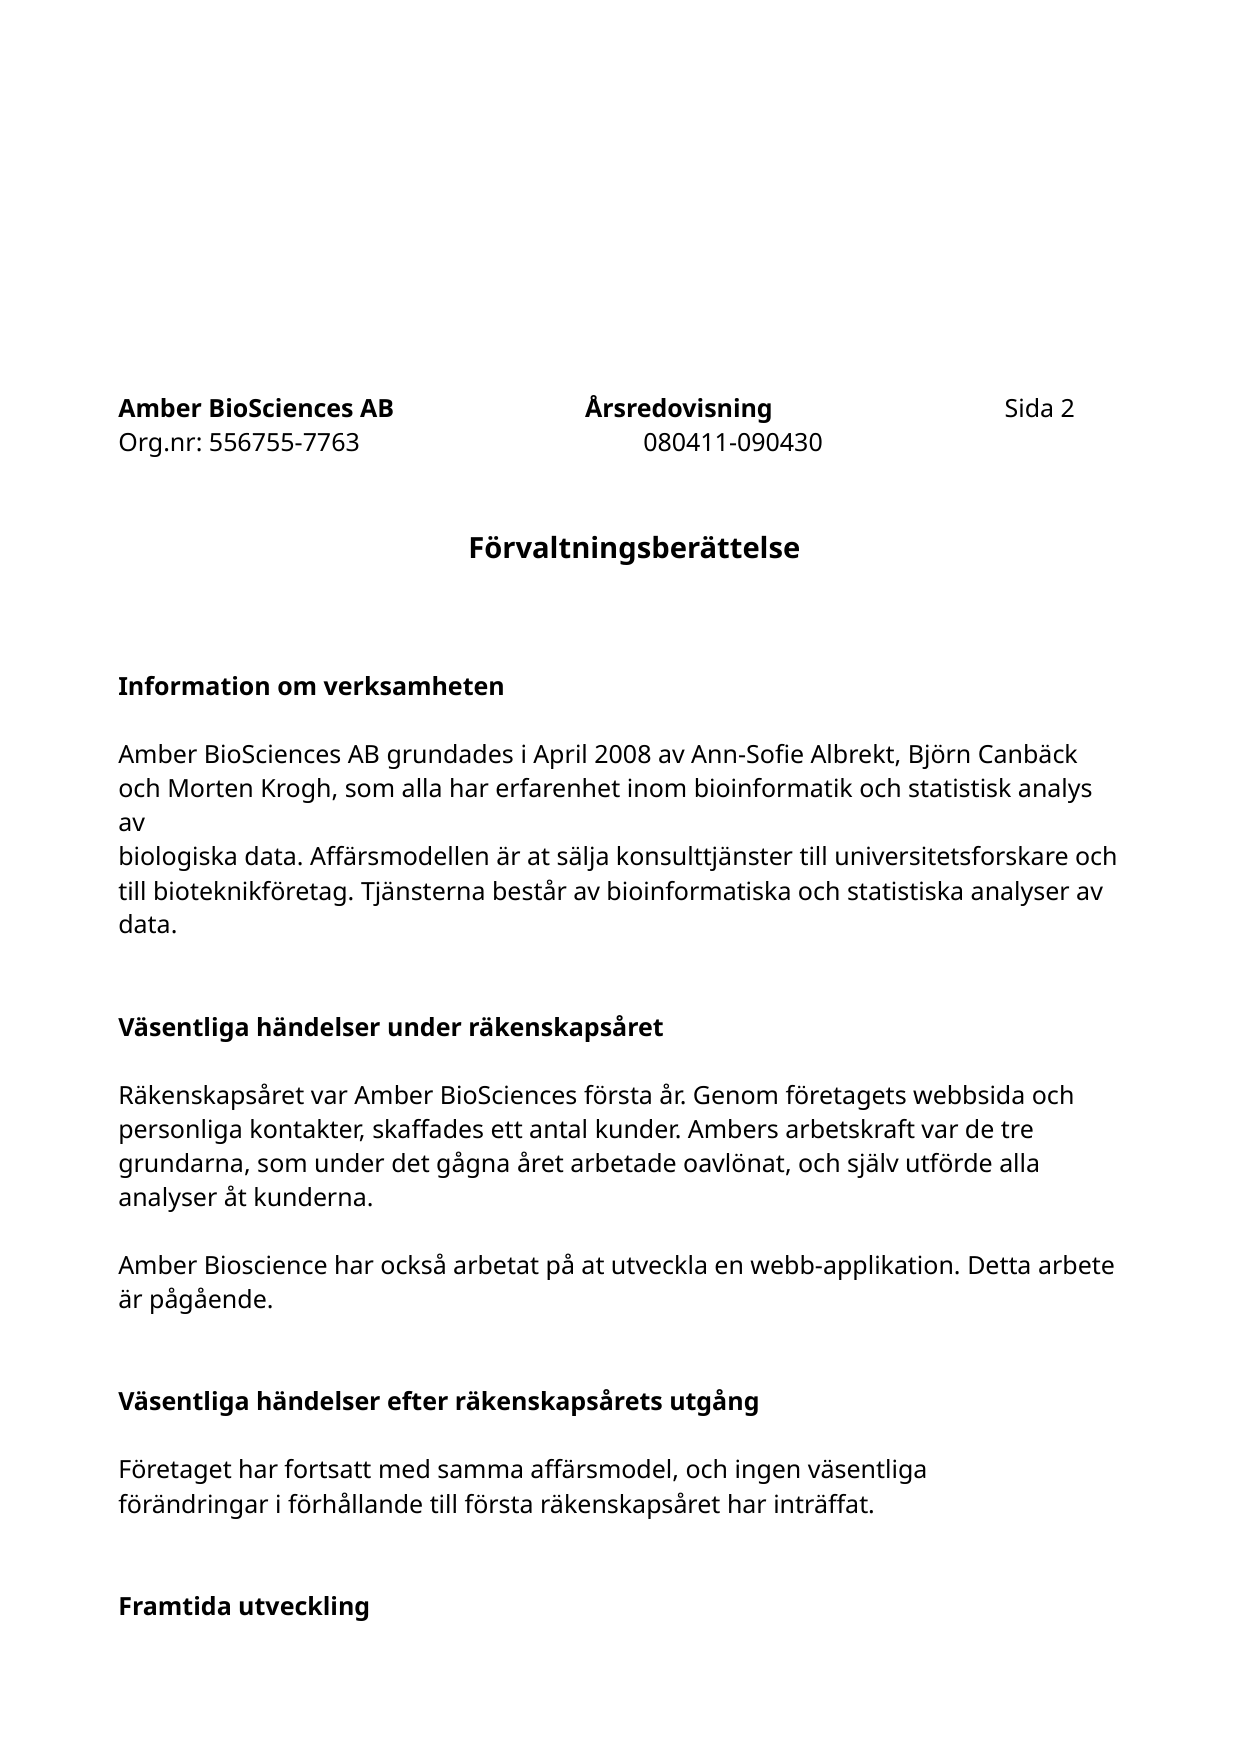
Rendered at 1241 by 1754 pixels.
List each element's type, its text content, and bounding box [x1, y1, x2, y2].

text förändringar i förhållande till första räkenskapsåret har inträffat. [118, 1486, 1122, 1520]
text Förvaltningsberättelse [118, 527, 1122, 567]
text Information om verksamheten [118, 669, 1122, 703]
text Företaget har fortsatt med samma affärsmodel, och ingen väsentliga [118, 1452, 1122, 1486]
text biologiska data. Affärsmodellen är at sälja konsulttjänster till universitetsforskare och [118, 839, 1122, 873]
text till bioteknikföretag. Tjänsterna består av bioinformatiska och statistiska analyser av data. [118, 873, 1122, 941]
text Väsentliga händelser efter räkenskapsårets utgång [118, 1384, 1122, 1418]
text och Morten Krogh, som alla har erfarenhet inom bioinformatik och statistisk analys av [118, 771, 1122, 839]
text Org.nr: 556755-7763 080411-090430 [118, 425, 1122, 459]
text Amber BioSciences AB Årsredovisning Sida 2 [118, 391, 1122, 425]
text Amber BioSciences AB grundades i April 2008 av Ann-Sofie Albrekt, Björn Canbäck [118, 737, 1122, 771]
text Väsentliga händelser under räkenskapsåret [118, 1009, 1122, 1043]
text Amber Bioscience har också arbetat på at utveckla en webb-applikation. Detta arbete är pågående. [118, 1248, 1122, 1316]
text Räkenskapsåret var Amber BioSciences första år. Genom företagets webbsida och personliga kontakter, skaffades ett antal kunder. Ambers arbetskraft var de tre grundarna, som under det gågna året arbetade oavlönat, och själv utförde alla analyser åt kunderna. [118, 1077, 1122, 1214]
text Framtida utveckling [118, 1588, 1122, 1622]
